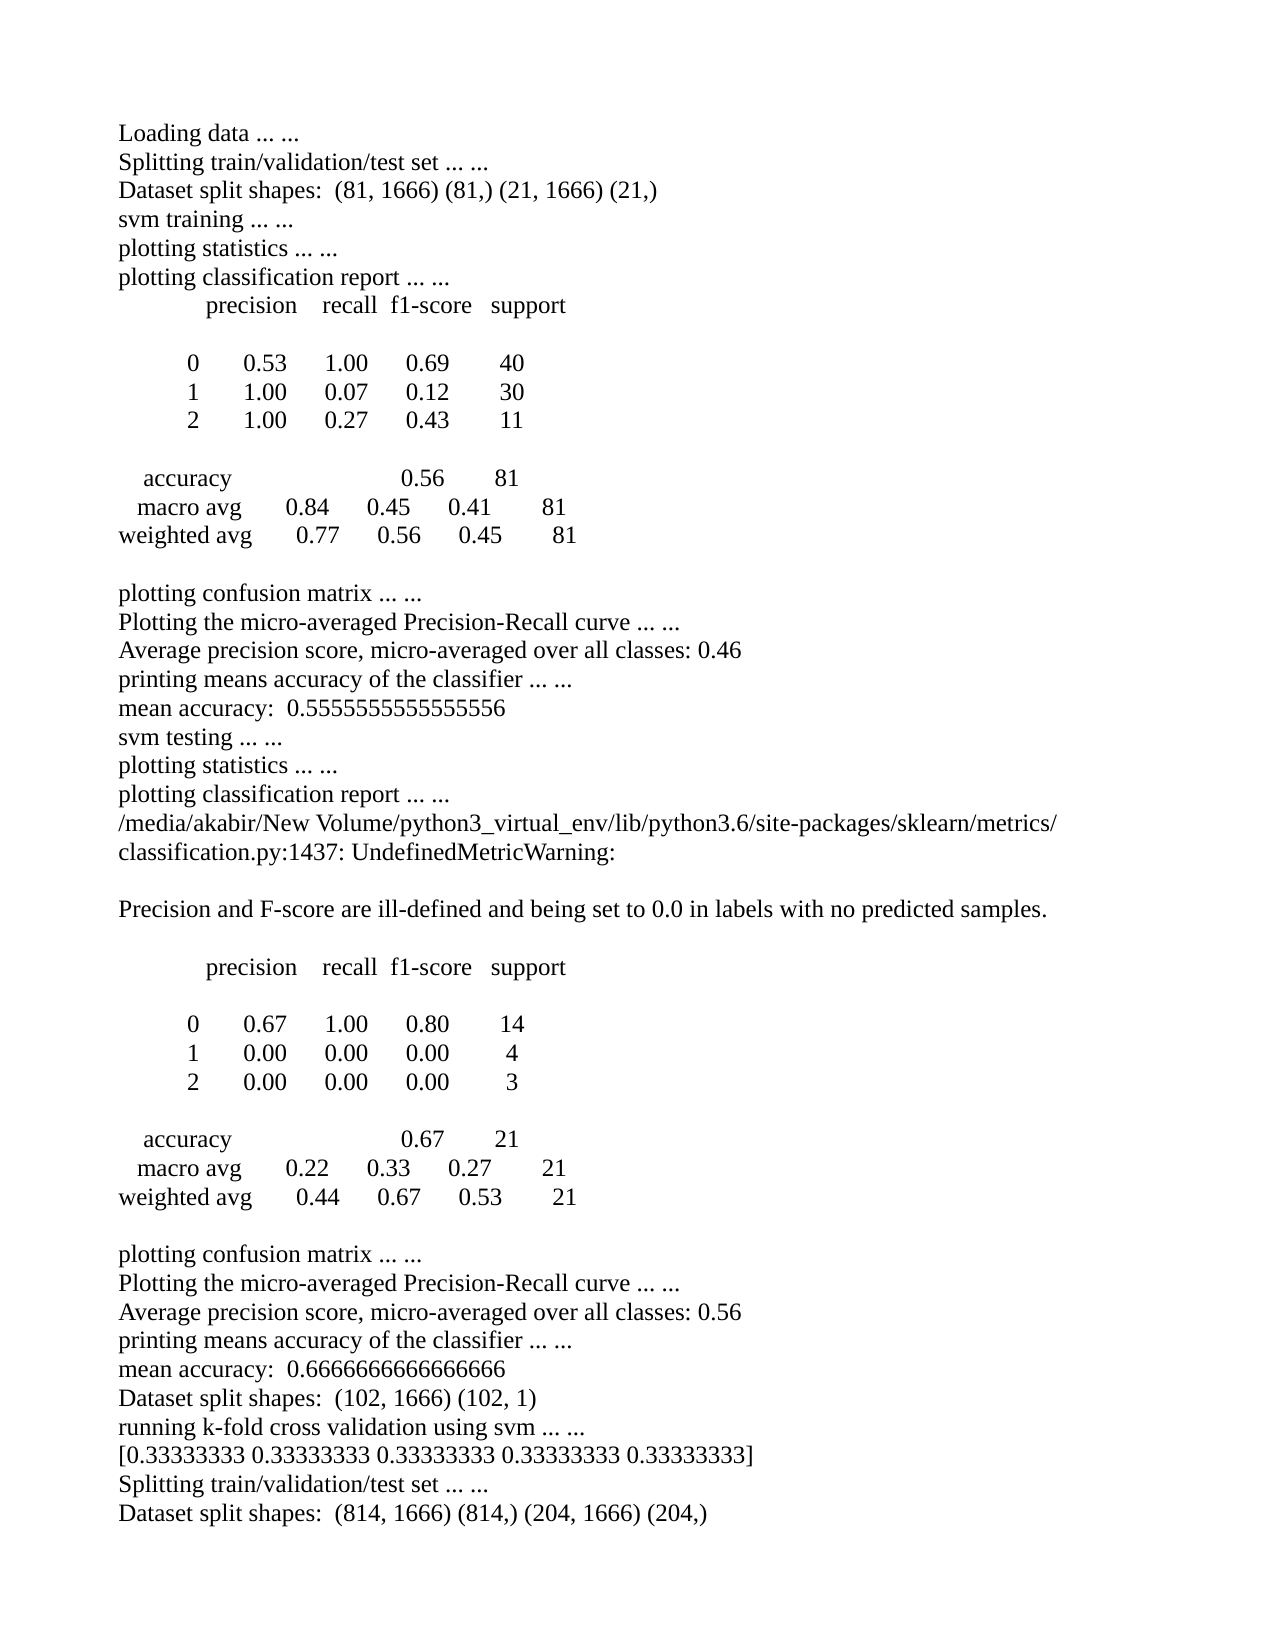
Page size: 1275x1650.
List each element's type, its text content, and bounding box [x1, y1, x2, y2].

text [0.33333333 0.33333333 0.33333333 0.33333333 0.33333333] [118, 1441, 1157, 1469]
text Plotting the micro-averaged Precision-Recall curve ... ... [118, 1268, 1157, 1297]
text Dataset split shapes: (814, 1666) (814,) (204, 1666) (204,) [118, 1498, 1157, 1527]
text weighted avg 0.44 0.67 0.53 21 [118, 1182, 1157, 1211]
text 0 0.67 1.00 0.80 14 [118, 1009, 1157, 1038]
text plotting statistics ... ... [118, 233, 1157, 262]
text plotting confusion matrix ... ... [118, 578, 1157, 607]
text plotting confusion matrix ... ... [118, 1239, 1157, 1268]
text svm testing ... ... [118, 722, 1157, 751]
text 1 1.00 0.07 0.12 30 [118, 377, 1157, 406]
text plotting classification report ... ... [118, 262, 1157, 291]
text 0 0.53 1.00 0.69 40 [118, 348, 1157, 377]
text Average precision score, micro-averaged over all classes: 0.46 [118, 636, 1157, 664]
text Splitting train/validation/test set ... ... [118, 1469, 1157, 1498]
text printing means accuracy of the classifier ... ... [118, 1326, 1157, 1354]
text macro avg 0.84 0.45 0.41 81 [118, 492, 1157, 521]
text Dataset split shapes: (81, 1666) (81,) (21, 1666) (21,) [118, 176, 1157, 204]
text plotting statistics ... ... [118, 751, 1157, 779]
text svm training ... ... [118, 204, 1157, 233]
text precision recall f1-score support [118, 291, 1157, 319]
text Plotting the micro-averaged Precision-Recall curve ... ... [118, 607, 1157, 636]
text mean accuracy: 0.5555555555555556 [118, 693, 1157, 722]
text Loading data ... ... [118, 118, 1157, 147]
text accuracy 0.56 81 [118, 463, 1157, 492]
text 2 1.00 0.27 0.43 11 [118, 406, 1157, 434]
text printing means accuracy of the classifier ... ... [118, 664, 1157, 693]
text weighted avg 0.77 0.56 0.45 81 [118, 521, 1157, 549]
text mean accuracy: 0.6666666666666666 [118, 1354, 1157, 1383]
text accuracy 0.67 21 [118, 1124, 1157, 1153]
text Dataset split shapes: (102, 1666) (102, 1) [118, 1383, 1157, 1412]
text 1 0.00 0.00 0.00 4 [118, 1038, 1157, 1067]
text plotting classification report ... ... [118, 779, 1157, 808]
text /media/akabir/New Volume/python3_virtual_env/lib/python3.6/site-packages/sklearn/metrics/classification.py:1437: UndefinedMetricWarning: [118, 808, 1157, 866]
text macro avg 0.22 0.33 0.27 21 [118, 1153, 1157, 1182]
text Precision and F-score are ill-defined and being set to 0.0 in labels with no predicted samples. [118, 894, 1157, 923]
text Average precision score, micro-averaged over all classes: 0.56 [118, 1297, 1157, 1326]
text precision recall f1-score support [118, 952, 1157, 981]
text 2 0.00 0.00 0.00 3 [118, 1067, 1157, 1096]
text Splitting train/validation/test set ... ... [118, 147, 1157, 176]
text running k-fold cross validation using svm ... ... [118, 1412, 1157, 1441]
